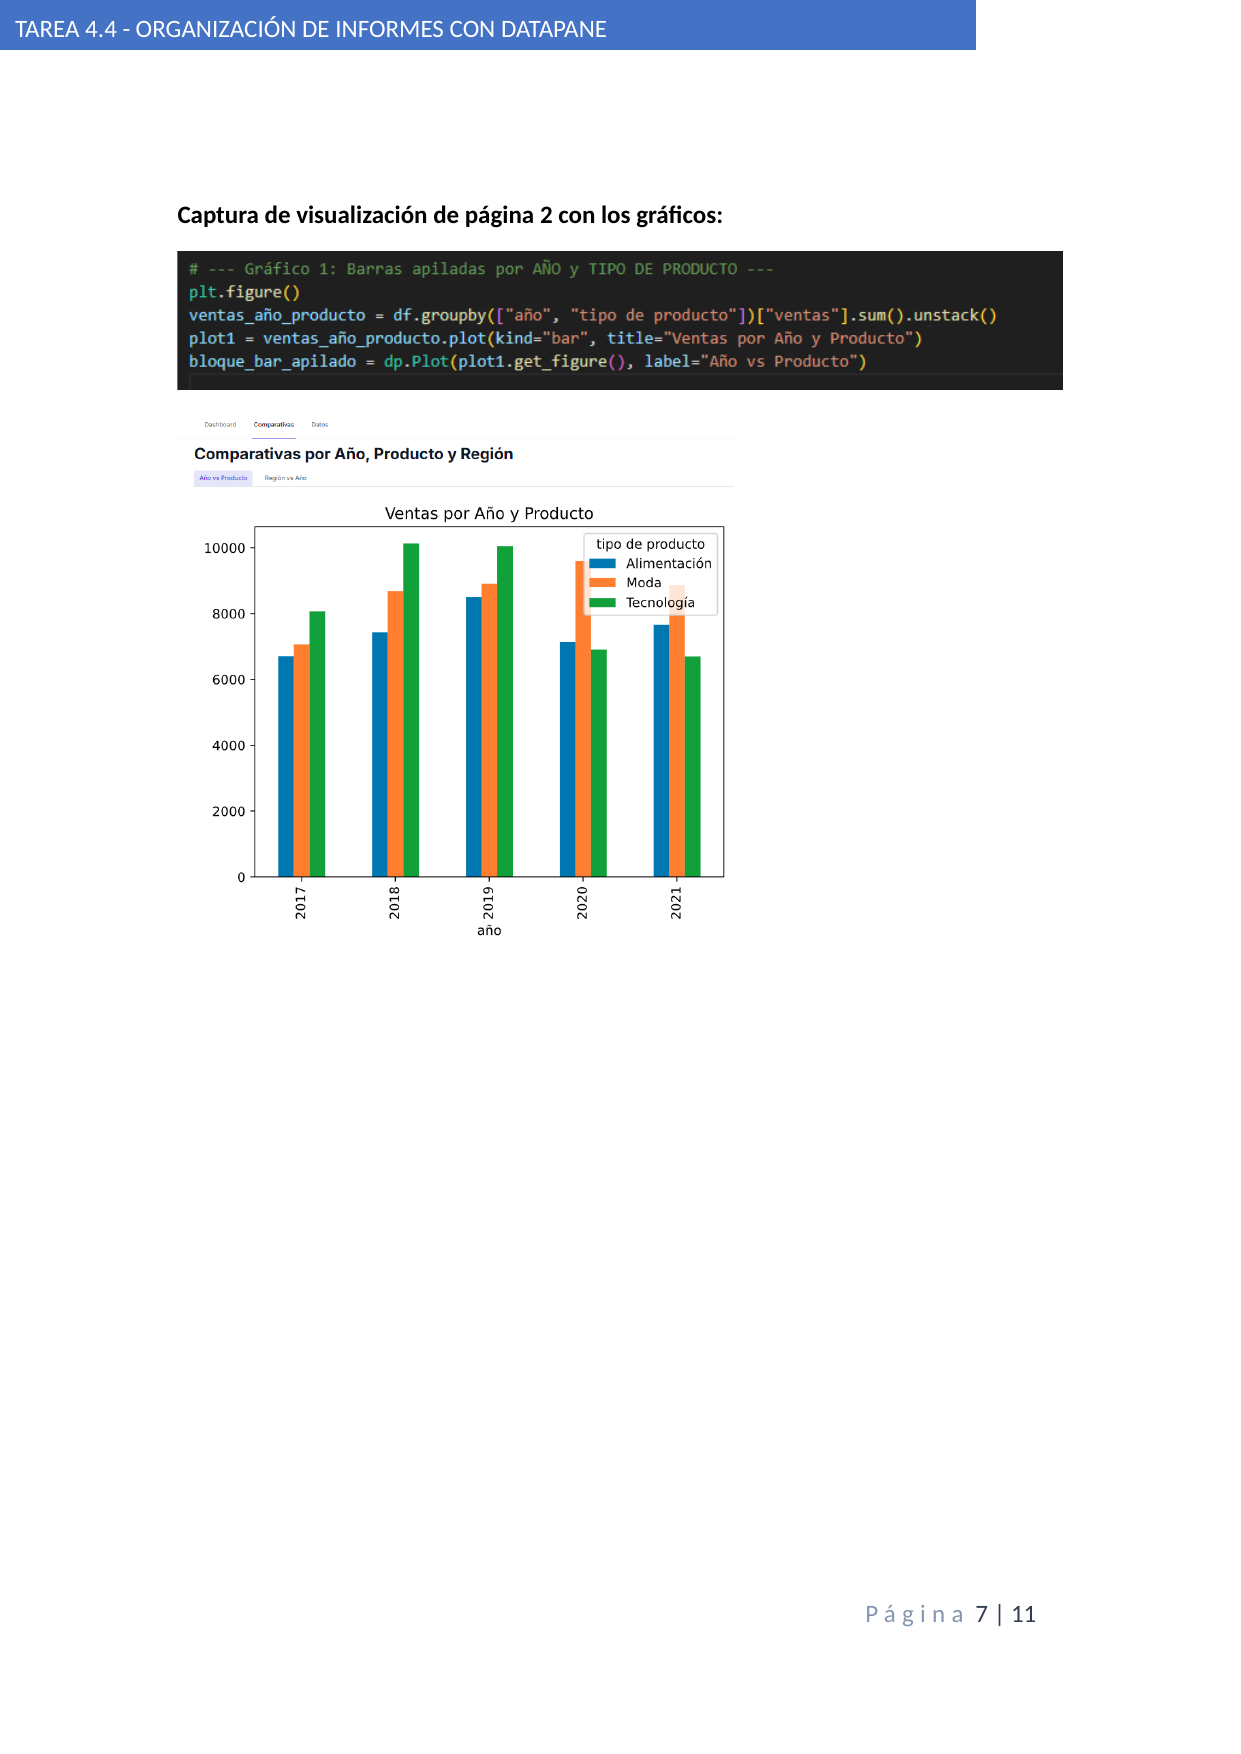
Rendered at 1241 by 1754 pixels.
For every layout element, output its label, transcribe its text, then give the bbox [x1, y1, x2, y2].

text Captura de visualización de página 2 con los gráficos: [177, 199, 1063, 230]
